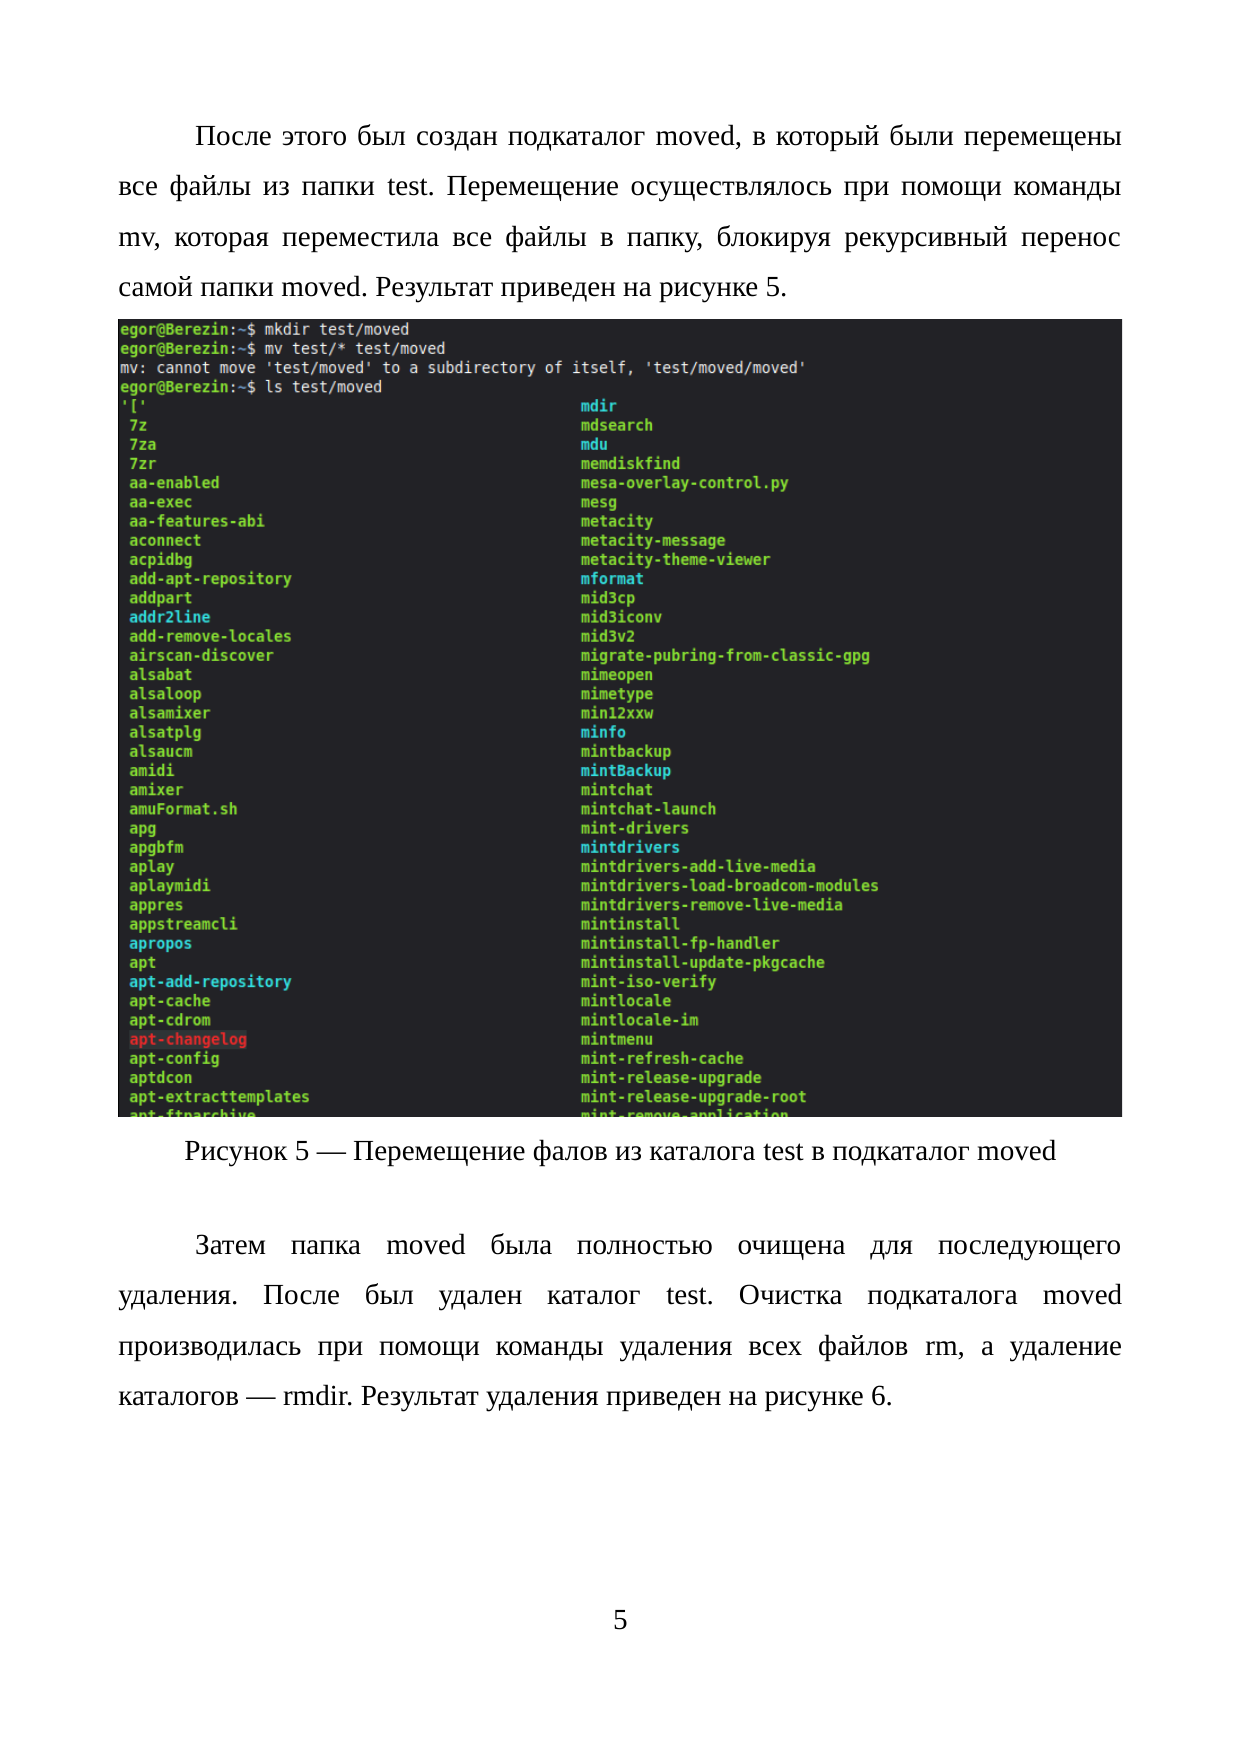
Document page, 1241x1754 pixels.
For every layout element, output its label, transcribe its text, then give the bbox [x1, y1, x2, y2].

text Затем папка moved была полностью очищена для последующего удаления. После был удален каталог test. Очистка подкаталога moved производилась при помощи команды удаления всех файлов rm, а удаление каталогов — rmdir. Результат удаления приведен на рисунке 6. [118, 1227, 1122, 1411]
picture [118, 319, 1123, 1117]
text После этого был создан подкаталог moved, в который были перемещены все файлы из папки test. Перемещение осуществлялось при помощи команды mv, которая переместила все файлы в папку, блокируя рекурсивный перенос самой папки moved. Результат приведен на рисунке 5. [118, 118, 1122, 303]
text Рисунок 5 — Перемещение фалов из каталога test в подкаталог moved [118, 1117, 1122, 1167]
